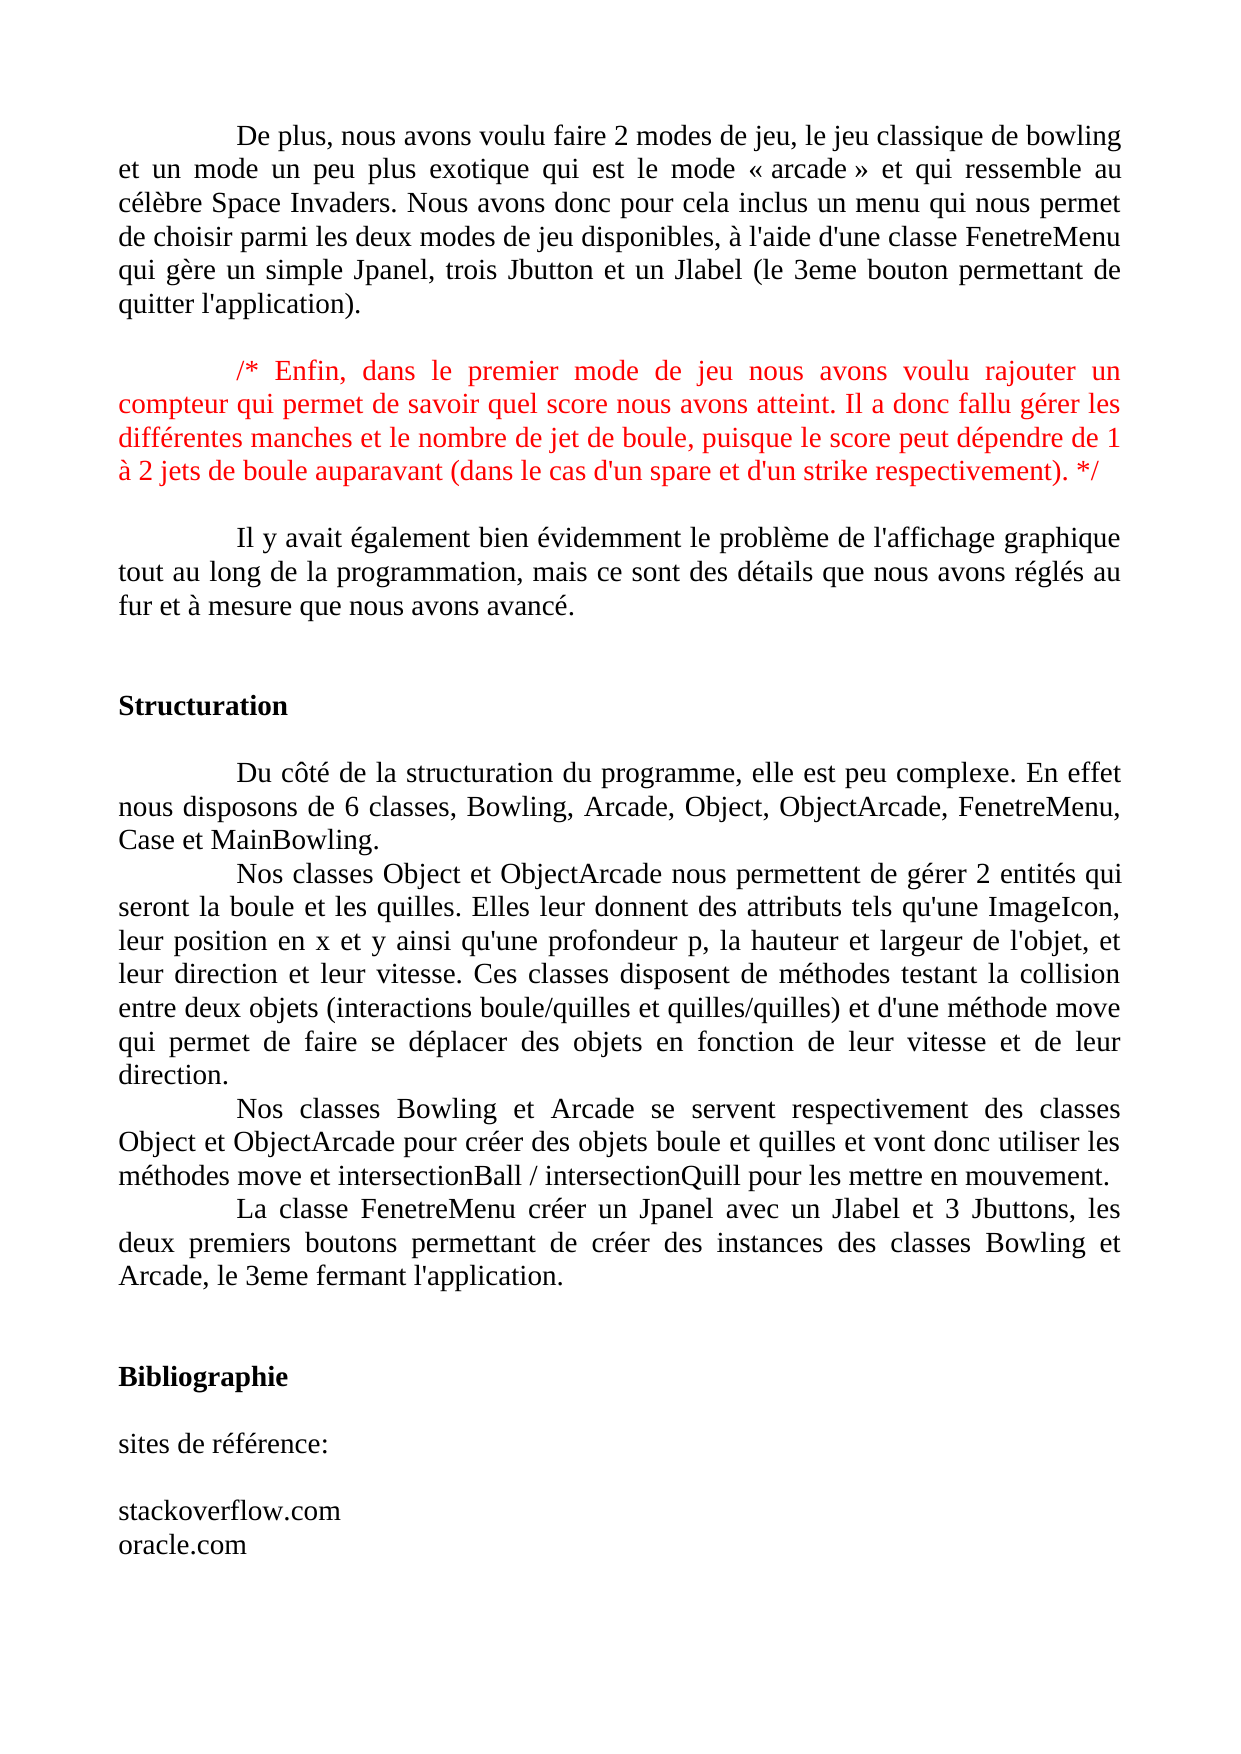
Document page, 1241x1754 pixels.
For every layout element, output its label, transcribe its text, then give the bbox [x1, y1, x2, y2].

text sites de référence: [118, 1426, 1122, 1460]
text /* Enfin, dans le premier mode de jeu nous avons voulu rajouter un compteur qui permet de savoir quel score nous avons atteint. Il a donc fallu gérer les différentes manches et le nombre de jet de boule, puisque le score peut dépendre de 1 à 2 jets de boule auparavant (dans le cas d'un spare et d'un strike respectivement). */ [118, 353, 1122, 487]
text La classe FenetreMenu créer un Jpanel avec un Jlabel et 3 Jbuttons, les deux premiers boutons permettant de créer des instances des classes Bowling et Arcade, le 3eme fermant l'application. [118, 1191, 1122, 1292]
text De plus, nous avons voulu faire 2 modes de jeu, le jeu classique de bowling et un mode un peu plus exotique qui est le mode « arcade » et qui ressemble au célèbre Space Invaders. Nous avons donc pour cela inclus un menu qui nous permet de choisir parmi les deux modes de jeu disponibles, à l'aide d'une classe FenetreMenu qui gère un simple Jpanel, trois Jbutton et un Jlabel (le 3eme bouton permettant de quitter l'application). [118, 118, 1122, 319]
text Nos classes Bowling et Arcade se servent respectivement des classes Object et ObjectArcade pour créer des objets boule et quilles et vont donc utiliser les méthodes move et intersectionBall / intersectionQuill pour les mettre en mouvement. [118, 1091, 1122, 1191]
text Il y avait également bien évidemment le problème de l'affichage graphique tout au long de la programmation, mais ce sont des détails que nous avons réglés au fur et à mesure que nous avons avancé. [118, 521, 1122, 621]
text Bibliographie [118, 1359, 1122, 1393]
text oracle.com [118, 1527, 1122, 1560]
text Du côté de la structuration du programme, elle est peu complexe. En effet nous disposons de 6 classes, Bowling, Arcade, Object, ObjectArcade, FenetreMenu, Case et MainBowling. [118, 755, 1122, 856]
text Nos classes Object et ObjectArcade nous permettent de gérer 2 entités qui seront la boule et les quilles. Elles leur donnent des attributs tels qu'une ImageIcon, leur position en x et y ainsi qu'une profondeur p, la hauteur et largeur de l'objet, et leur direction et leur vitesse. Ces classes disposent de méthodes testant la collision entre deux objets (interactions boule/quilles et quilles/quilles) et d'une méthode move qui permet de faire se déplacer des objets en fonction de leur vitesse et de leur direction. [118, 856, 1122, 1091]
text Structuration [118, 688, 1122, 722]
text stackoverflow.com [118, 1493, 1122, 1527]
